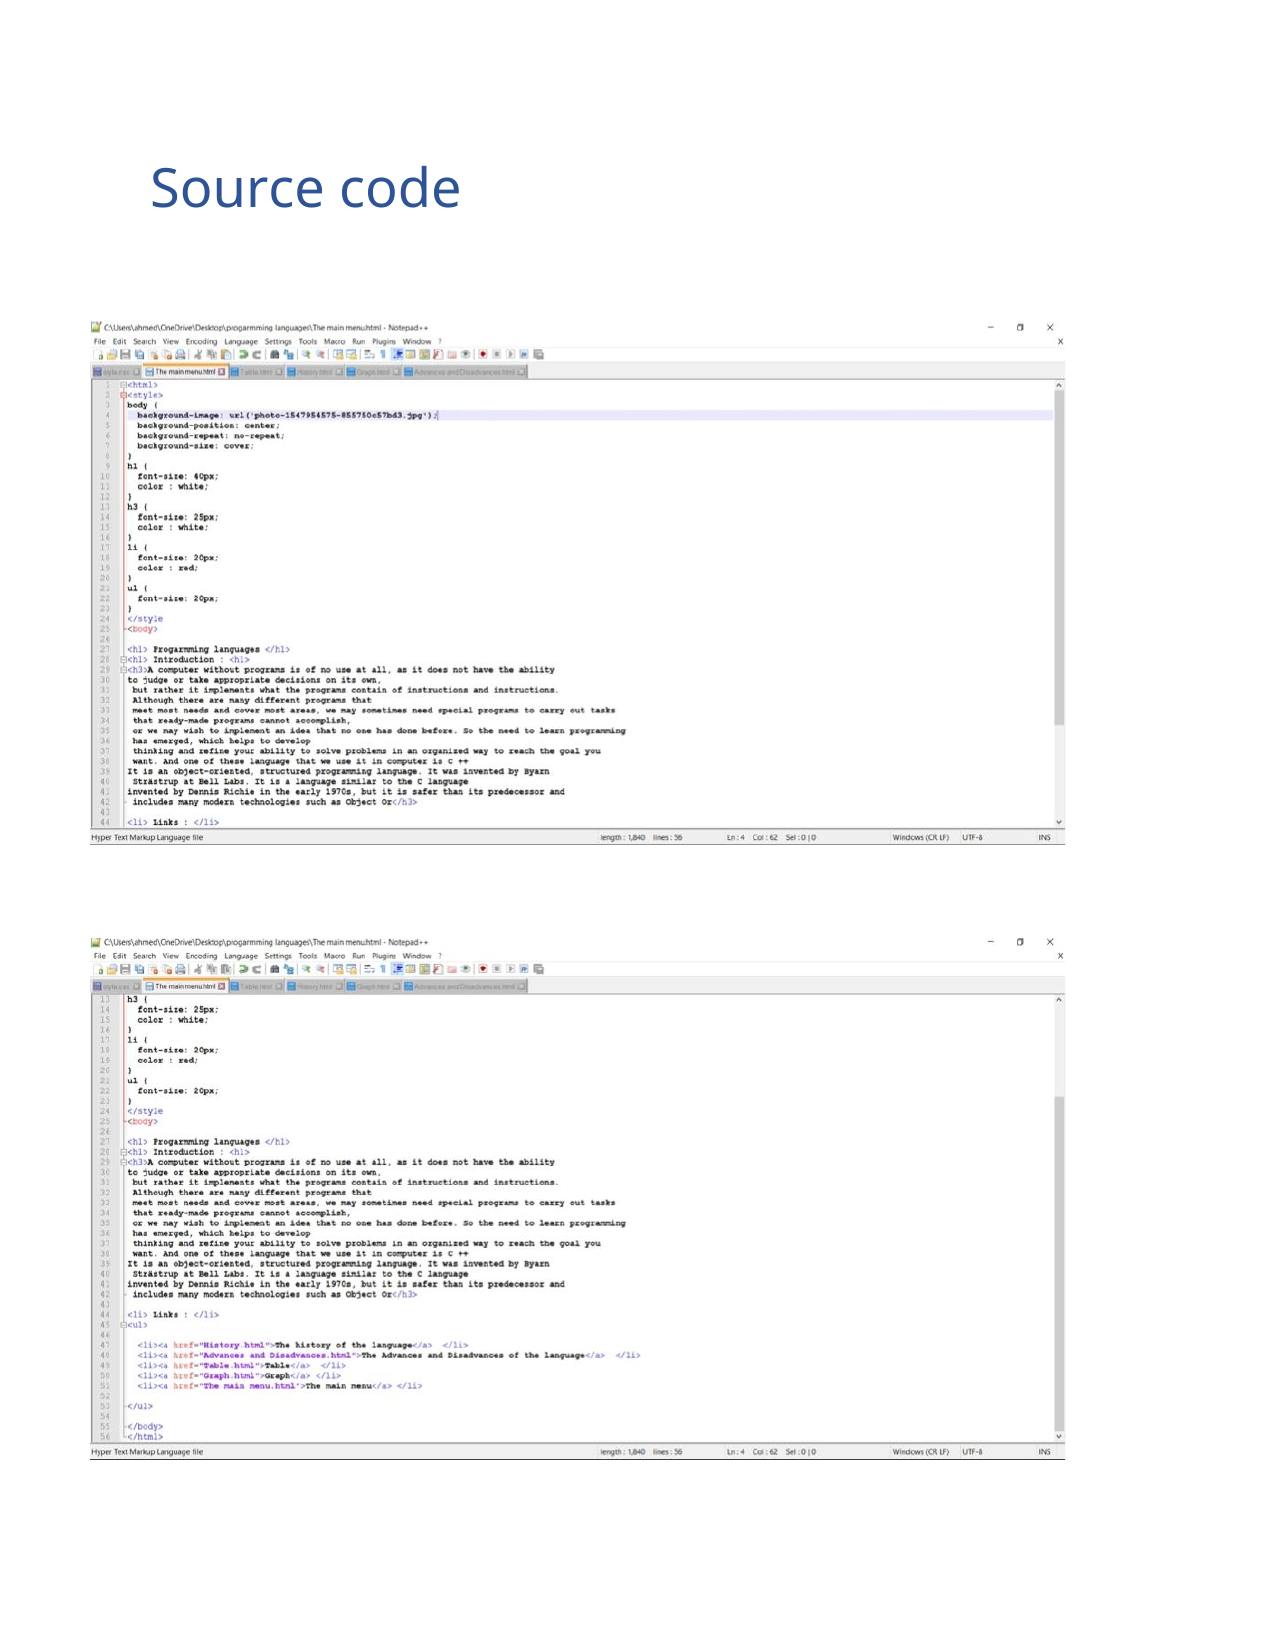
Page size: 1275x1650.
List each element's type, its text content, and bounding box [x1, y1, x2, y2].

subtitle Source code [150, 150, 1125, 224]
